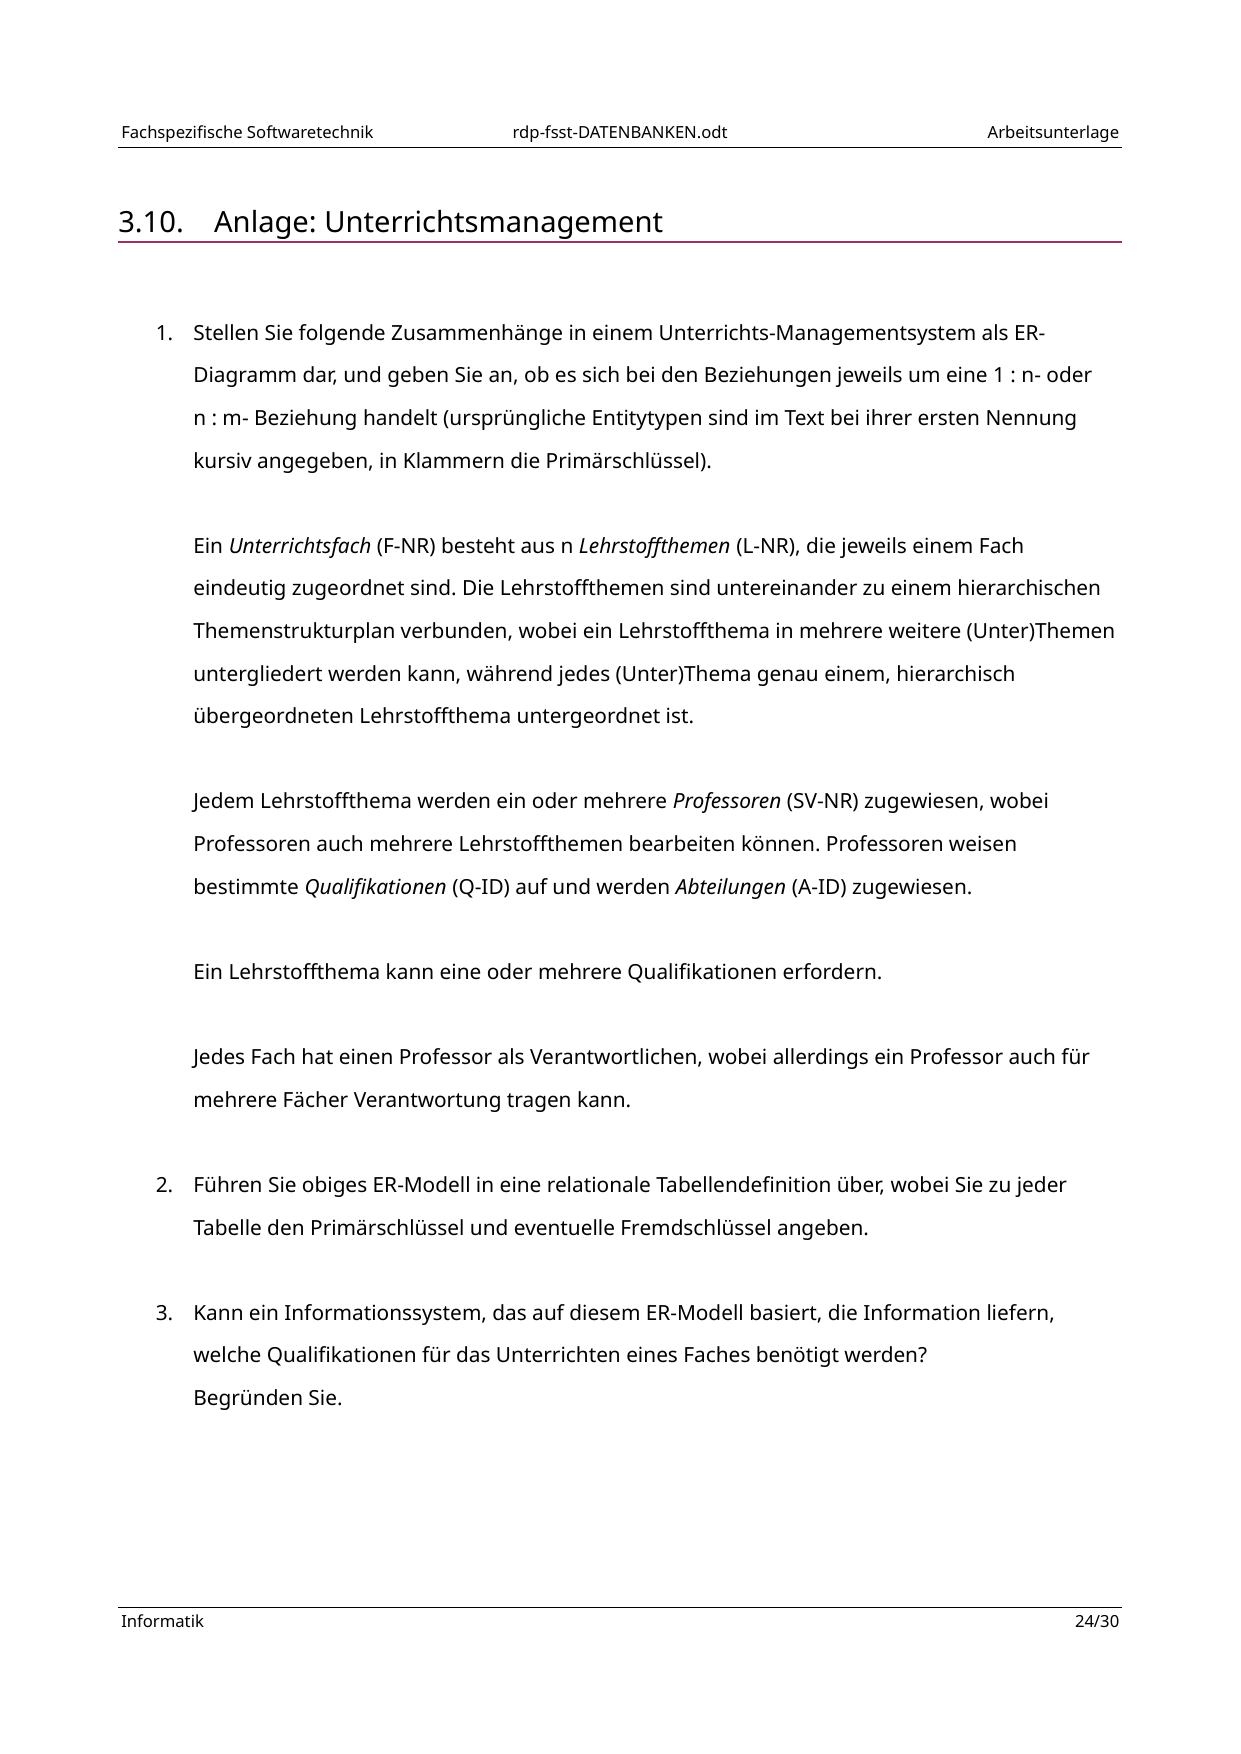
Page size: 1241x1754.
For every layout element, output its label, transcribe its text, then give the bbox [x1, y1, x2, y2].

list Stellen Sie folgende Zusammenhänge in einem Unterrichts-Managementsystem als ER-Diagramm dar, und geben Sie an, ob es sich bei den Beziehungen jeweils um eine 1 : n- oder n : m- Beziehung handelt (ursprüngliche Entitytypen sind im Text bei ihrer ersten Nennung kursiv angegeben, in Klammern die Primärschlüssel). Ein Unterrichtsfach (F-NR) besteht aus n Lehrstoffthemen (L-NR), die jeweils einem Fach eindeutig zugeordnet sind. Die Lehrstoffthemen sind untereinander zu einem hierarchischen Themenstrukturplan verbunden, wobei ein Lehrstoffthema in mehrere weitere (Unter)Themen untergliedert werden kann, während jedes (Unter)Thema genau einem, hierarchisch übergeordneten Lehrstoffthema untergeordnet ist. Jedem Lehrstoffthema werden ein oder mehrere Professoren (SV-NR) zugewiesen, wobei Professoren auch mehrere Lehrstoffthemen bearbeiten können. Professoren weisen bestimmte Qualifikationen (Q-ID) auf und werden Abteilungen (A-ID) zugewiesen. Ein Lehrstoffthema kann eine oder mehrere Qualifikationen erfordern. Jedes Fach hat einen Professor als Verantwortlichen, wobei allerdings ein Professor auch für mehrere Fächer Verantwortung tragen kann. [156, 318, 1122, 1156]
list Kann ein Informationssystem, das auf diesem ER-Modell basiert, die Information liefern, welche Qualifikationen für das Unterrichten eines Faches benötigt werden? Begründen Sie. [156, 1298, 1122, 1411]
subtitle Anlage: Unterrichtsmanagement [118, 201, 1122, 241]
list Führen Sie obiges ER-Modell in eine relationale Tabellendefinition über, wobei Sie zu jeder Tabelle den Primärschlüssel und eventuelle Fremdschlüssel angeben. [156, 1170, 1122, 1284]
